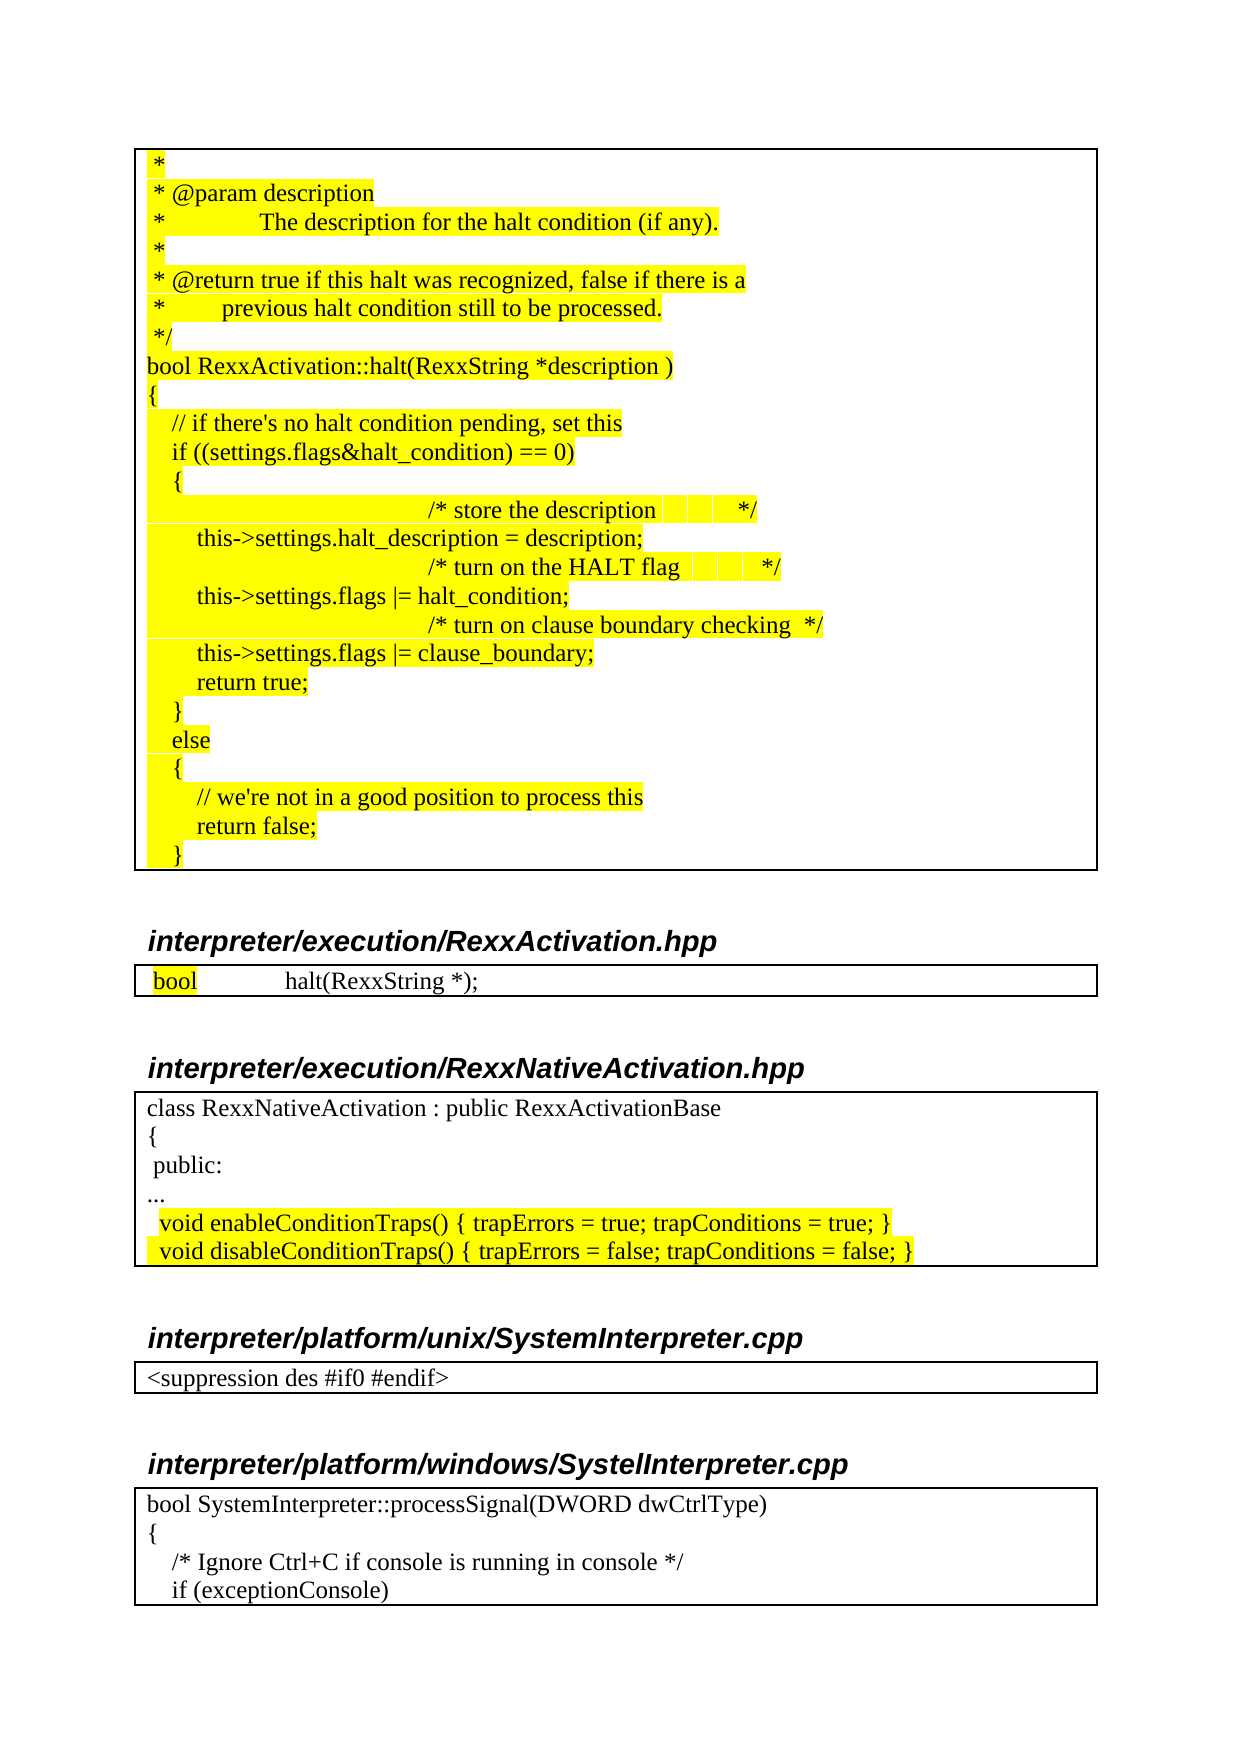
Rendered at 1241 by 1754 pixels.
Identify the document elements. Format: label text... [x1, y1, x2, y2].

table_header bool SystemInterpreter::processSignal(DWORD dwCtrlType) { /* Ignore Ctrl+C if console is running in console */ if (exceptionConsole) [136, 1489, 1096, 1604]
table_header class RexxNativeActivation : public RexxActivationBase { public: ... void enableConditionTraps() { trapErrors = true; trapConditions = true; } void disableConditionTraps() { trapErrors = false; trapConditions = false; } [136, 1093, 1096, 1265]
subtitle interpreter/execution/RexxActivation.hpp [148, 924, 1093, 958]
table_header * * @param description * The description for the halt condition (if any). * * @return true if this halt was recognized, false if there is a * previous halt condition still to be processed. */ bool RexxActivation::halt(RexxString *description ) { // if there's no halt condition pending, set this if ((settings.flags&halt_condition) == 0) { /* store the description */ this->settings.halt_description = description; /* turn on the HALT flag */ this->settings.flags |= halt_condition; /* turn on clause boundary checking */ this->settings.flags |= clause_boundary; return true; } else { // we're not in a good position to process this return false; } [136, 150, 1096, 868]
subtitle interpreter/execution/RexxNativeActivation.hpp [148, 1051, 1093, 1084]
subtitle interpreter/platform/windows/SystelInterpreter.cpp [148, 1447, 1093, 1481]
table_header <suppression des #if0 #endif> [136, 1363, 1096, 1392]
subtitle interpreter/platform/unix/SystemInterpreter.cpp [148, 1321, 1093, 1354]
table_header bool halt(RexxString *); [136, 966, 1096, 995]
